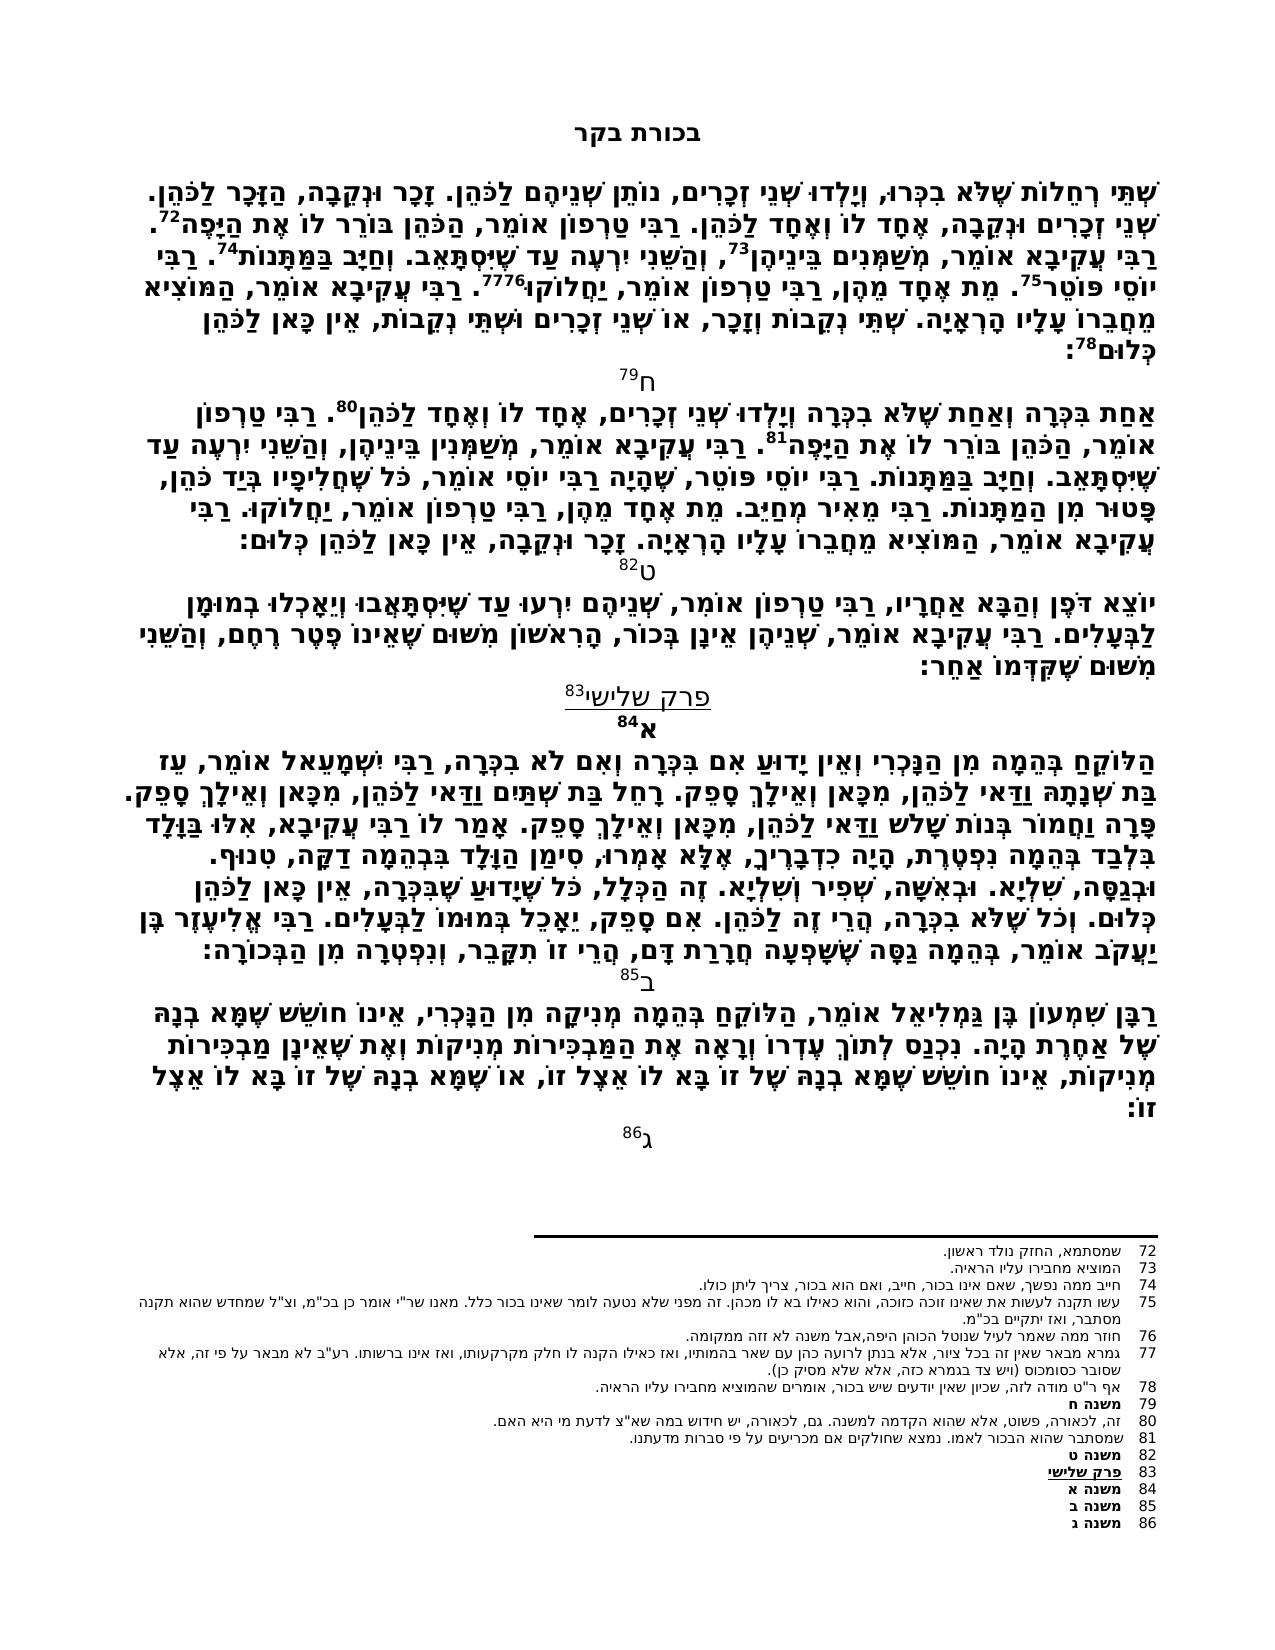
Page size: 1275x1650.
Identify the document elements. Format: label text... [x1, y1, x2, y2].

text משנה ג [118, 1515, 1157, 1532]
text יוֹצֵא דֹּפֶן וְהַבָּא אַחֲרָיו, רַבִּי טַרְפוֹן אוֹמִר, שְׁנֵיהֶם יִרְעוּ עַד שֶׁיִּסְתָּאֲבוּ וְיֵאָכְלוּ בְמוּמָן לַבְּעָלִים. רַבִּי עֲקִיבָא אוֹמֵר, שְׁנֵיהֶן אֵינָן בְּכוֹר, הָרִאשׁוֹן מִשּׁוּם שֶׁאֵינוֹ פֶטֶר רֶחֶם, וְהַשֵּׁנִי מִשּׁוּם שֶׁקִּדְּמוֹ אַחֵר: [118, 587, 1157, 682]
text זה, לכאורה, פשוט, אלא שהוא הקדמה למשנה. גם, לכאורה, יש חידוש במה שא"צ לדעת מי היא האם. [118, 1413, 1157, 1430]
text א [118, 713, 1157, 745]
text ב [118, 966, 1157, 997]
text הַלּוֹקֵחַ בְּהֵמָה מִן הַנָּכְרִי וְאֵין יָדוּעַ אִם בִּכְּרָה וְאִם לֹא בִכְּרָה, רַבִּי יִשְׁמָעֵאל אוֹמֵר, עֵז בַּת שְׁנָתָהּ וַדַּאי לַכֹּהֵן, מִכָּאן וְאֵילָךְ סָפֵק. רָחֵל בַּת שְׁתַּיִם וַדַּאי לַכֹּהֵן, מִכָּאן וְאֵילָךְ סָפֵק. פָּרָה וַחֲמוֹר בְּנוֹת שָׁלשׁ וַדַּאי לַכֹּהֵן, מִכָּאן וְאֵילָךְ סָפֵק. אָמַר לוֹ רַבִּי עֲקִיבָא, אִלּוּ בַּוָּלָד בִּלְבַד בְּהֵמָה נִפְטֶרֶת, הָיָה כִדְבָרֶיךָ, אֶלָּא אָמְרוּ, סִימַן הַוָּלָד בִּבְהֵמָה דַקָּה, טִנוּף. וּבְגַסָּה, שִׁלְיָא. וּבְאִשָּׁה, שְׁפִיר וְשִׁלְיָא. זֶה הַכְּלָל, כֹּל שֶׁיָדוּעַ שֶׁבִּכְּרָה, אֵין כָּאן לַכֹּהֵן כְּלוּם. וְכֹל שֶׁלֹּא בִכְּרָה, הֲרֵי זֶה לַכֹּהֵן. אִם סָפֵק, יֵאָכֵל בְּמוּמוֹ לַבְּעָלִים. רַבִּי אֱלִיעֶזֶר בֶּן יַעֲקֹב אוֹמֵר, בְּהֵמָה גַסָּה שֶׁשָּׁפְעָה חֲרָרַת דָּם, הֲרֵי זוֹ תִקָּבֵר, וְנִפְטְרָה מִן הַבְּכוֹרָה: [118, 745, 1157, 966]
text משנה ט [118, 1447, 1157, 1464]
text עשו תקנה לעשות את שאינו זוכה כזוכה, והוא כאילו בא לו מכהן. זה מפני שלא נטעה לומר שאינו בכור כלל. מאנו שר"י אומר כן בכ"מ, וצ"ל שמחדש שהוא תקנה מסתבר, ואז יתקיים בכ"מ. [118, 1294, 1157, 1328]
text ג [118, 1124, 1157, 1155]
text חוזר ממה שאמר לעיל שנוטל הכוהן היפה,אבל משנה לא זזה ממקומה. [118, 1328, 1157, 1345]
text ט [118, 556, 1157, 587]
text חייב ממה נפשך, שאם אינו בכור, חייב, ואם הוא בכור, צריך ליתן כולו. [118, 1277, 1157, 1294]
text משנה ב [118, 1498, 1157, 1515]
text אַחַת בִּכְּרָה וְאַחַת שֶׁלֹּא בִכְּרָה וְיָלְדוּ שְׁנֵי זְכָרִים, אֶחָד לוֹ וְאֶחָד לַכֹּהֵן. רַבִּי טַרְפוֹן אוֹמֵר, הַכֹּהֵן בּוֹרֵר לוֹ אֶת הַיָּפֶה. רַבִּי עֲקִיבָא אוֹמֵר, מְשַׁמְּנִין בֵּינֵיהֶן, וְהַשֵּׁנִי יִרְעֶה עַד שֶׁיִּסְתָּאֵב. וְחַיָּב בַּמַּתָּנוֹת. רַבִּי יוֹסֵי פּוֹטֵר, שֶׁהָיָה רַבִּי יוֹסֵי אוֹמֵר, כֹּל שֶׁחֲלִיפָיו בְּיַד כֹּהֵן, פָּטוּר מִן הַמַתָּנוֹת. רַבִּי מֵאִיר מְחַיֵּב. מֵת אֶחָד מֵהֶן, רַבִּי טַרְפוֹן אוֹמֵר, יַחֲלוֹקוּ. רַבִּי עֲקִיבָא אוֹמֵר, הַמּוֹצִיא מֵחֲבֵרוֹ עָלָיו הָרְאָיָה. זָכָר וּנְקֵבָה, אֵין כָּאן לַכֹּהֵן כְּלוּם: [118, 398, 1157, 556]
text המוציא מחבירו עליו הראיה. [118, 1260, 1157, 1277]
text פרק שלישי [118, 682, 1157, 713]
text שמסתבר שהוא הבכור לאמו. נמצא שחולקים אם מכריעים על פי סברות מדעתנו. [118, 1430, 1157, 1447]
text משנה ח [118, 1396, 1157, 1413]
text פרק שלישי [118, 1464, 1157, 1481]
text משנה א [118, 1481, 1157, 1498]
text ח [118, 366, 1157, 398]
text רַבָּן שִׁמְעוֹן בֶּן גַּמְלִיאֵל אוֹמֵר, הַלּוֹקֵחַ בְּהֵמָה מְנִיקָה מִן הַנָּכְרִי, אֵינוֹ חוֹשֵׁשׁ שֶׁמָּא בְנָהּ שֶׁל אַחֶרֶת הָיָה. נִכְנַס לְתוֹךְ עֶדְרוֹ וְרָאָה אֶת הַמַּבְכִּירוֹת מְנִיקוֹת וְאֶת שֶׁאֵינָן מַבְכִּירוֹת מְנִיקוֹת, אֵינוֹ חוֹשֵׁשׁ שֶׁמָּא בְנָהּ שֶׁל זוֹ בָּא לוֹ אֵצֶל זוֹ, אוֹ שֶׁמָּא בְנָהּ שֶׁל זוֹ בָּא לוֹ אֵצֶל זוֹ: [118, 997, 1157, 1124]
text אף ר"ט מודה לזה, שכיון שאין יודעים שיש בכור, אומרים שהמוציא מחבירו עליו הראיה. [118, 1379, 1157, 1396]
text גמרא מבאר שאין זה בכל ציור, אלא בנתן לרועה כהן עם שאר בהמותיו, ואז כאילו הקנה לו חלק מקרקעותו, ואז אינו ברשותו. רע"ב לא מבאר על פי זה, אלא שסובר כסומכוס (ויש צד בגמרא כזה, אלא שלא מסיק כן). [118, 1345, 1157, 1379]
text שְׁתֵּי רְחֵלוֹת שֶׁלֹּא בִכְּרוּ, וְיָלְדוּ שְׁנֵי זְכָרִים, נוֹתֵן שְׁנֵיהֶם לַכֹּהֵן. זָכָר וּנְקֵבָה, הַזָּכָר לַכֹּהֵן. שְׁנֵי זְכָרִים וּנְקֵבָה, אֶחָד לוֹ וְאֶחָד לַכֹּהֵן. רַבִּי טַרְפוֹן אוֹמֵר, הַכֹּהֵן בּוֹרֵר לוֹ אֶת הַיָּפֶה. רַבִּי עֲקִיבָא אוֹמֵר, מְשַׁמְּנִים בֵּינֵיהֶן, וְהַשֵּׁנִי יִרְעֶה עַד שֶׁיִּסְתָּאֵב. וְחַיָּב בַּמַּתָּנוֹת. רַבִּי יוֹסֵי פּוֹטֵר. מֵת אֶחָד מֵהֶן, רַבִּי טַרְפוֹן אוֹמֵר, יַחֲלוֹקוּ. רַבִּי עֲקִיבָא אוֹמֵר, הַמּוֹצִיא מֵחֲבֵרוֹ עָלָיו הָרְאָיָה. שְׁתֵּי נְקֵבוֹת וְזָכָר, אוֹ שְׁנֵי זְכָרִים וּשְׁתֵּי נְקֵבוֹת, אֵין כָּאן לַכֹּהֵן כְּלוּם: [118, 177, 1157, 366]
text שמסתמא, החזק נולד ראשון. [118, 1243, 1157, 1260]
